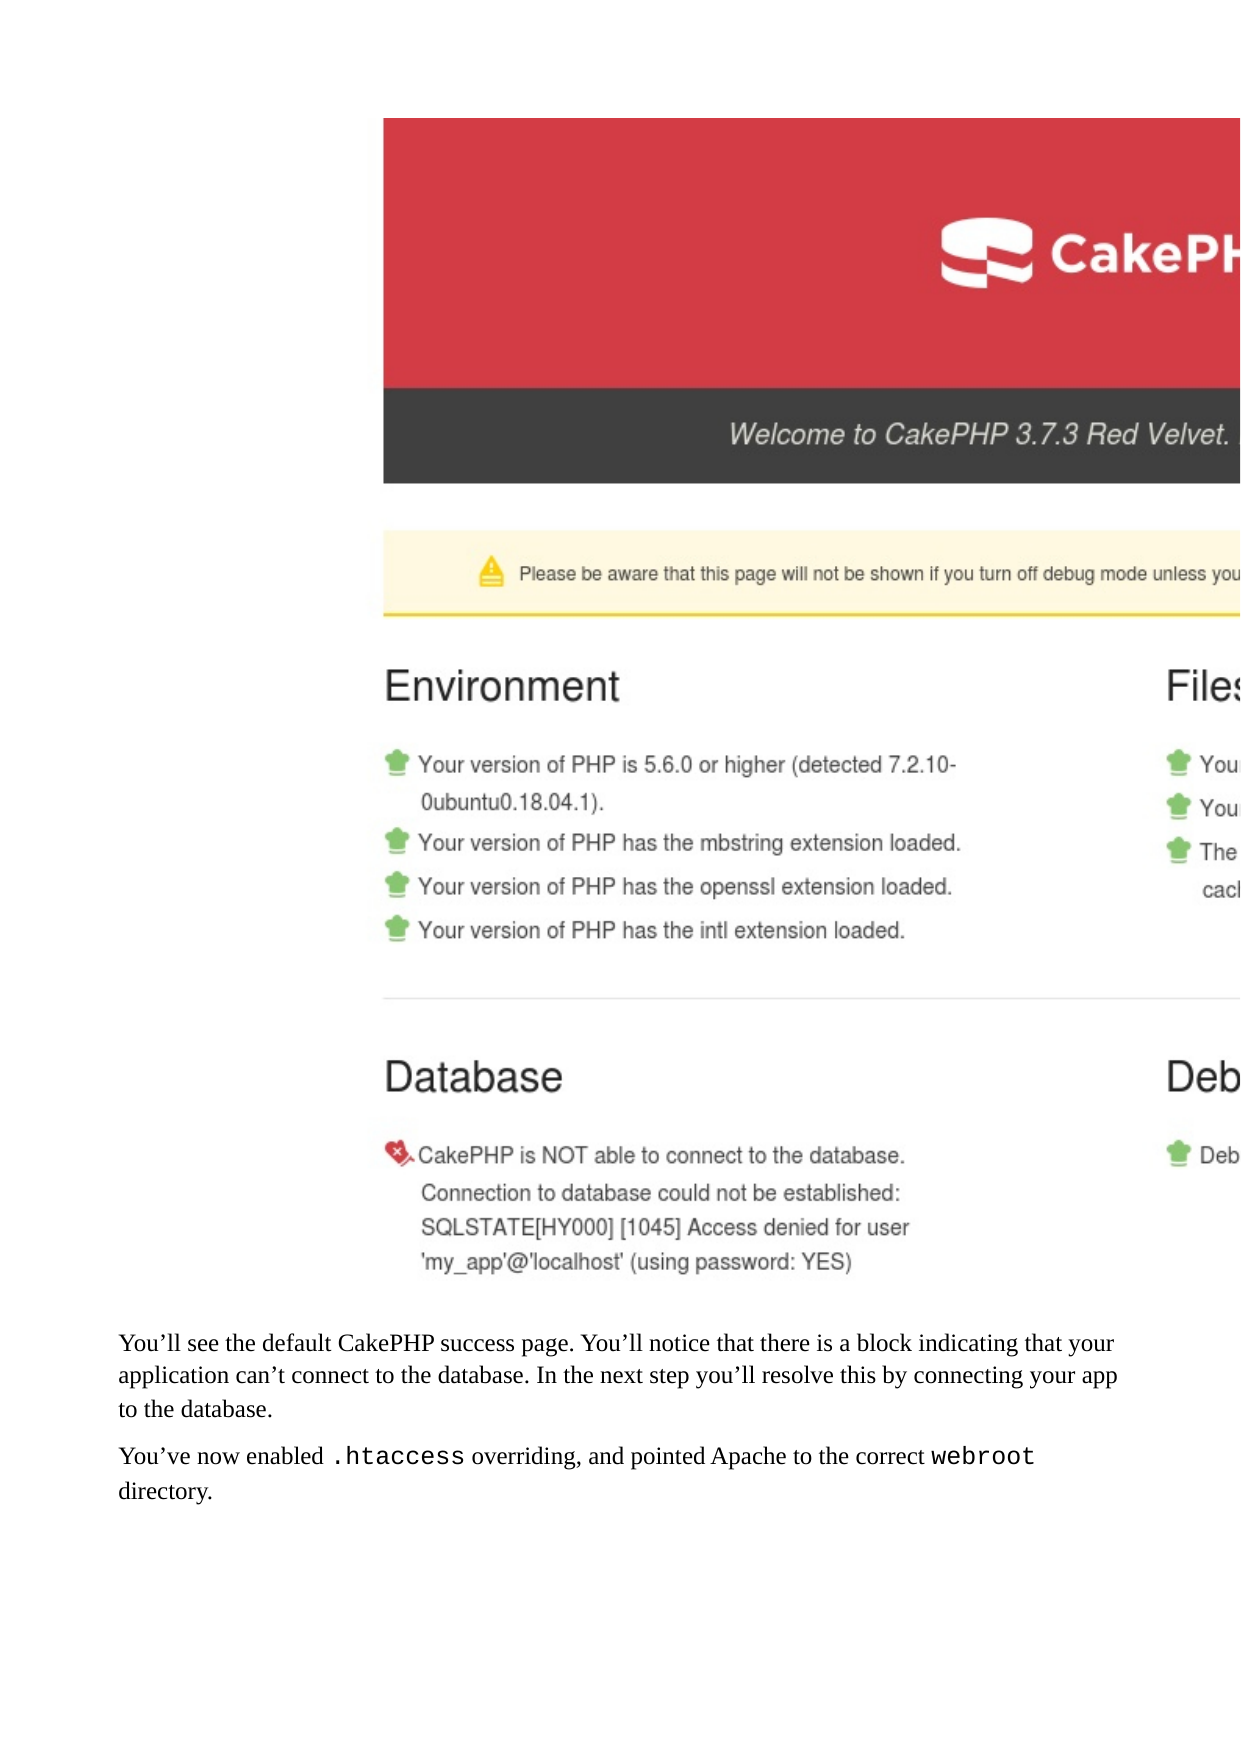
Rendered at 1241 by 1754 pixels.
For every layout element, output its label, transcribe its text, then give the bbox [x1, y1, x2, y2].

text You’ll see the default CakePHP success page. You’ll notice that there is a block indicating that your application can’t connect to the database. In the next step you’ll resolve this by connecting your app to the database. [118, 1328, 1122, 1422]
text You’ve now enabled .htaccess overriding, and pointed Apache to the correct webroot directory. [118, 1441, 1122, 1505]
picture [118, 118, 1241, 1309]
